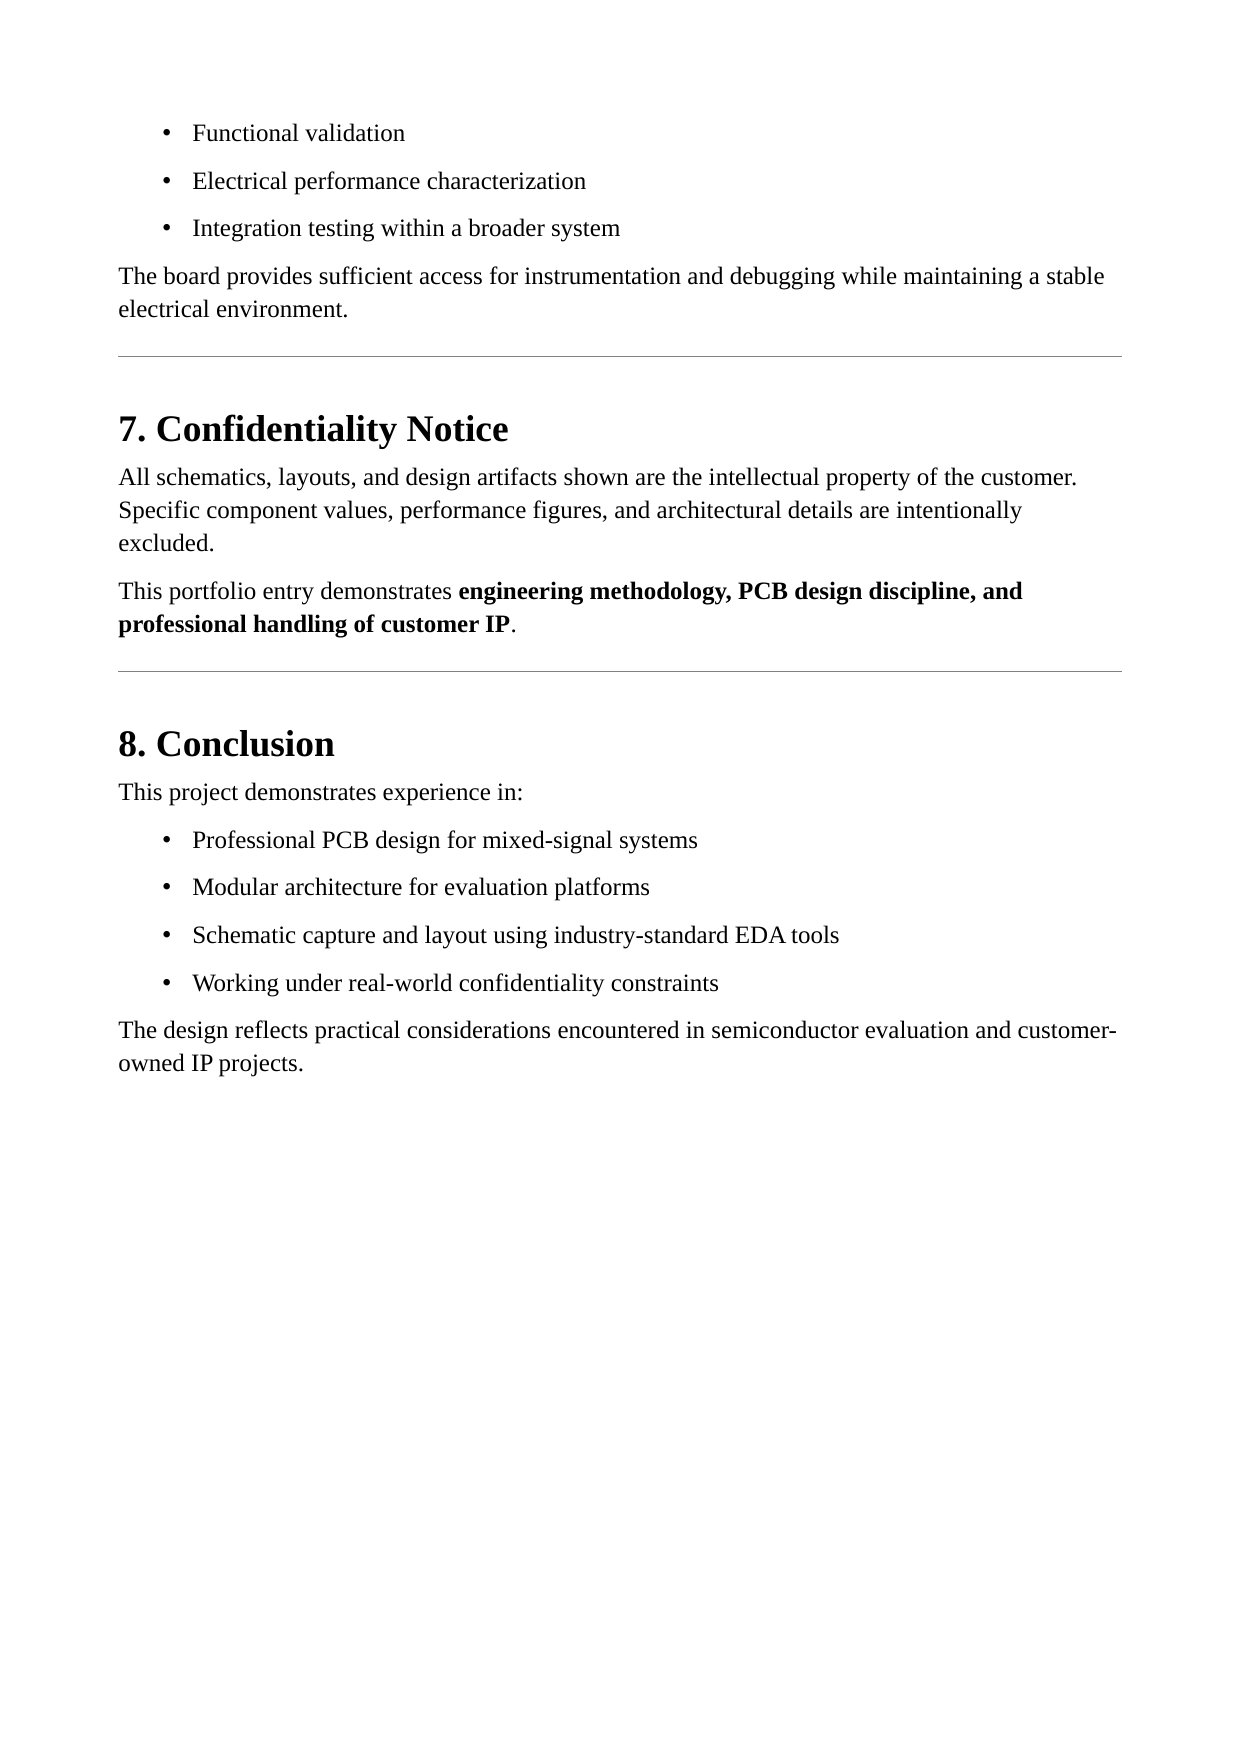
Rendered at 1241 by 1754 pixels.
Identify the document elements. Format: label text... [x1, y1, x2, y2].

text The design reflects practical considerations encountered in semiconductor evaluation and customer-owned IP projects. [118, 1015, 1122, 1077]
text All schematics, layouts, and design artifacts shown are the intellectual property of the customer. Specific component values, performance figures, and architectural details are intentionally excluded. [118, 462, 1122, 557]
text This portfolio entry demonstrates engineering methodology, PCB design discipline, and professional handling of customer IP. [118, 576, 1122, 638]
subtitle 7. Confidentiality Notice [118, 407, 1122, 450]
list Modular architecture for evaluation platforms [162, 872, 1122, 901]
text This project demonstrates experience in: [118, 777, 1122, 806]
list Schematic capture and layout using industry-standard EDA tools [162, 920, 1122, 949]
list Electrical performance characterization [162, 166, 1122, 194]
list Professional PCB design for mixed-signal systems [162, 825, 1122, 854]
list Working under real-world confidentiality constraints [162, 968, 1122, 996]
text The board provides sufficient access for instrumentation and debugging while maintaining a stable electrical environment. [118, 261, 1122, 323]
subtitle 8. Conclusion [118, 722, 1122, 765]
list Integration testing within a broader system [162, 213, 1122, 242]
list Functional validation [162, 118, 1122, 147]
